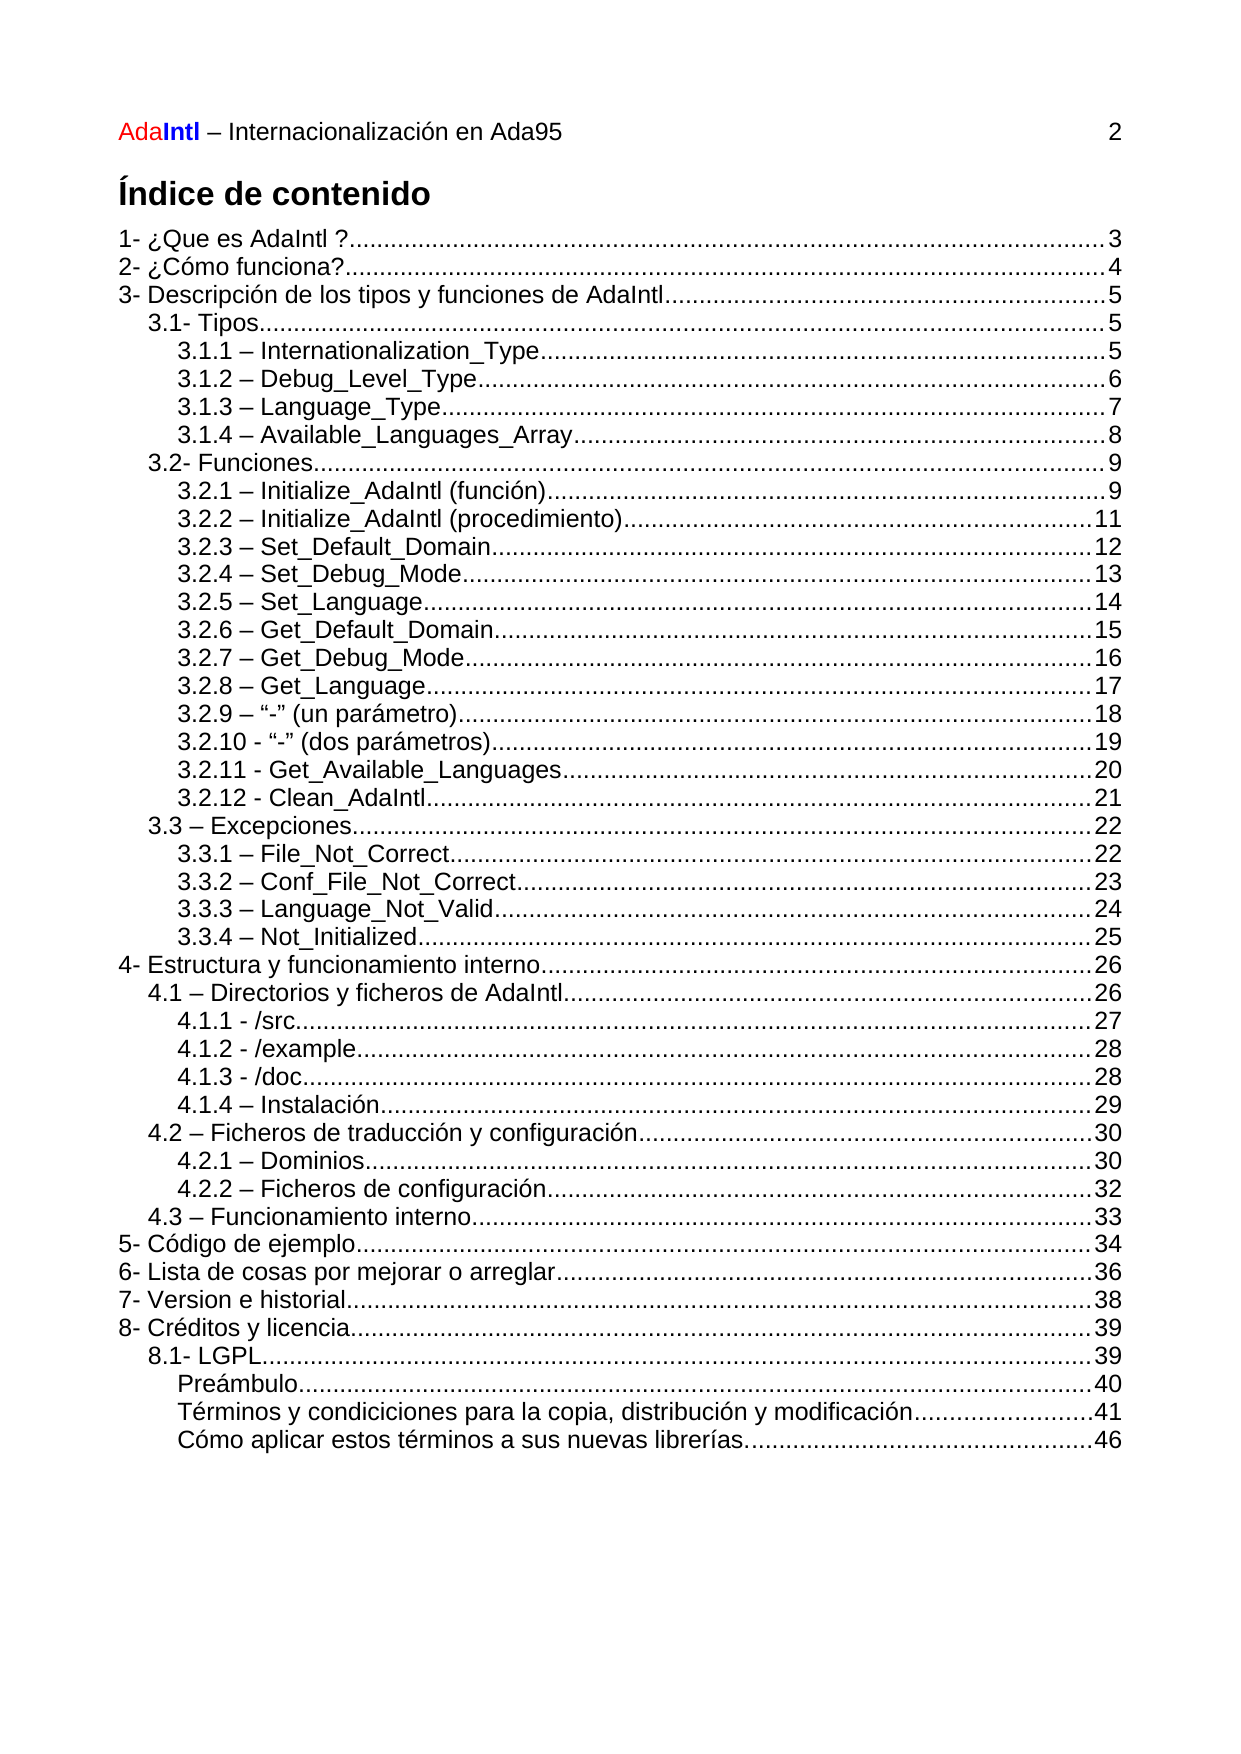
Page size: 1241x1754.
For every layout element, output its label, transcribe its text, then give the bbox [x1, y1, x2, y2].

text 3.2.3 – Set_Default_Domain 12 [177, 532, 1122, 560]
text 3.3 – Excepciones 22 [148, 812, 1122, 839]
text 4.2.1 – Dominios 30 [177, 1147, 1122, 1174]
text 4.1.1 - /src 27 [177, 1007, 1122, 1035]
text 3.1.4 – Available_Languages_Array 8 [177, 421, 1122, 449]
text 8.1- LGPL 39 [148, 1342, 1122, 1370]
text 3.3.2 – Conf_File_Not_Correct 23 [177, 867, 1122, 895]
text 3.2.11 - Get_Available_Languages 20 [177, 756, 1122, 784]
text 3.1.1 – Internationalization_Type 5 [177, 337, 1122, 365]
subtitle Índice de contenido [118, 176, 1122, 213]
text 3.2.7 – Get_Debug_Mode 16 [177, 644, 1122, 672]
text 3.2- Funciones 9 [148, 449, 1122, 477]
text 3.2.1 – Initialize_AdaIntl (función) 9 [177, 477, 1122, 504]
text 4.1.3 - /doc 28 [177, 1063, 1122, 1091]
text 3.1- Tipos 5 [148, 309, 1122, 337]
text 4.1 – Directorios y ficheros de AdaIntl 26 [148, 979, 1122, 1007]
text 3.2.8 – Get_Language 17 [177, 672, 1122, 700]
text 3.3.3 – Language_Not_Valid 24 [177, 895, 1122, 923]
text 1- ¿Que es AdaIntl ? 3 [118, 225, 1122, 253]
text 7- Version e historial 38 [118, 1286, 1122, 1314]
text 3.2.10 - “-” (dos parámetros) 19 [177, 728, 1122, 756]
text 3.1.3 – Language_Type 7 [177, 393, 1122, 421]
text 6- Lista de cosas por mejorar o arreglar 36 [118, 1258, 1122, 1286]
text 4.1.2 - /example 28 [177, 1035, 1122, 1063]
text 3.2.9 – “-” (un parámetro) 18 [177, 700, 1122, 728]
text 4.1.4 – Instalación 29 [177, 1091, 1122, 1119]
text 3.2.12 - Clean_AdaIntl 21 [177, 784, 1122, 812]
text 3.2.2 – Initialize_AdaIntl (procedimiento) 11 [177, 504, 1122, 532]
text 4.2 – Ficheros de traducción y configuración 30 [148, 1119, 1122, 1147]
text 3.2.4 – Set_Debug_Mode 13 [177, 560, 1122, 588]
text 8- Créditos y licencia 39 [118, 1314, 1122, 1342]
text Preámbulo 40 [177, 1370, 1122, 1398]
text 3.2.5 – Set_Language 14 [177, 588, 1122, 616]
text 2- ¿Cómo funciona? 4 [118, 253, 1122, 281]
text 3.1.2 – Debug_Level_Type 6 [177, 365, 1122, 393]
text 5- Código de ejemplo 34 [118, 1230, 1122, 1258]
text 3.3.1 – File_Not_Correct 22 [177, 839, 1122, 867]
text 3.3.4 – Not_Initialized 25 [177, 923, 1122, 951]
text 4.3 – Funcionamiento interno 33 [148, 1202, 1122, 1230]
text 4- Estructura y funcionamiento interno 26 [118, 951, 1122, 979]
text 3.2.6 – Get_Default_Domain 15 [177, 616, 1122, 644]
text 3- Descripción de los tipos y funciones de AdaIntl 5 [118, 281, 1122, 309]
text Cómo aplicar estos términos a sus nuevas librerías. 46 [177, 1426, 1122, 1454]
text 4.2.2 – Ficheros de configuración 32 [177, 1174, 1122, 1202]
text Términos y condiciciones para la copia, distribución y modificación 41 [177, 1398, 1122, 1426]
